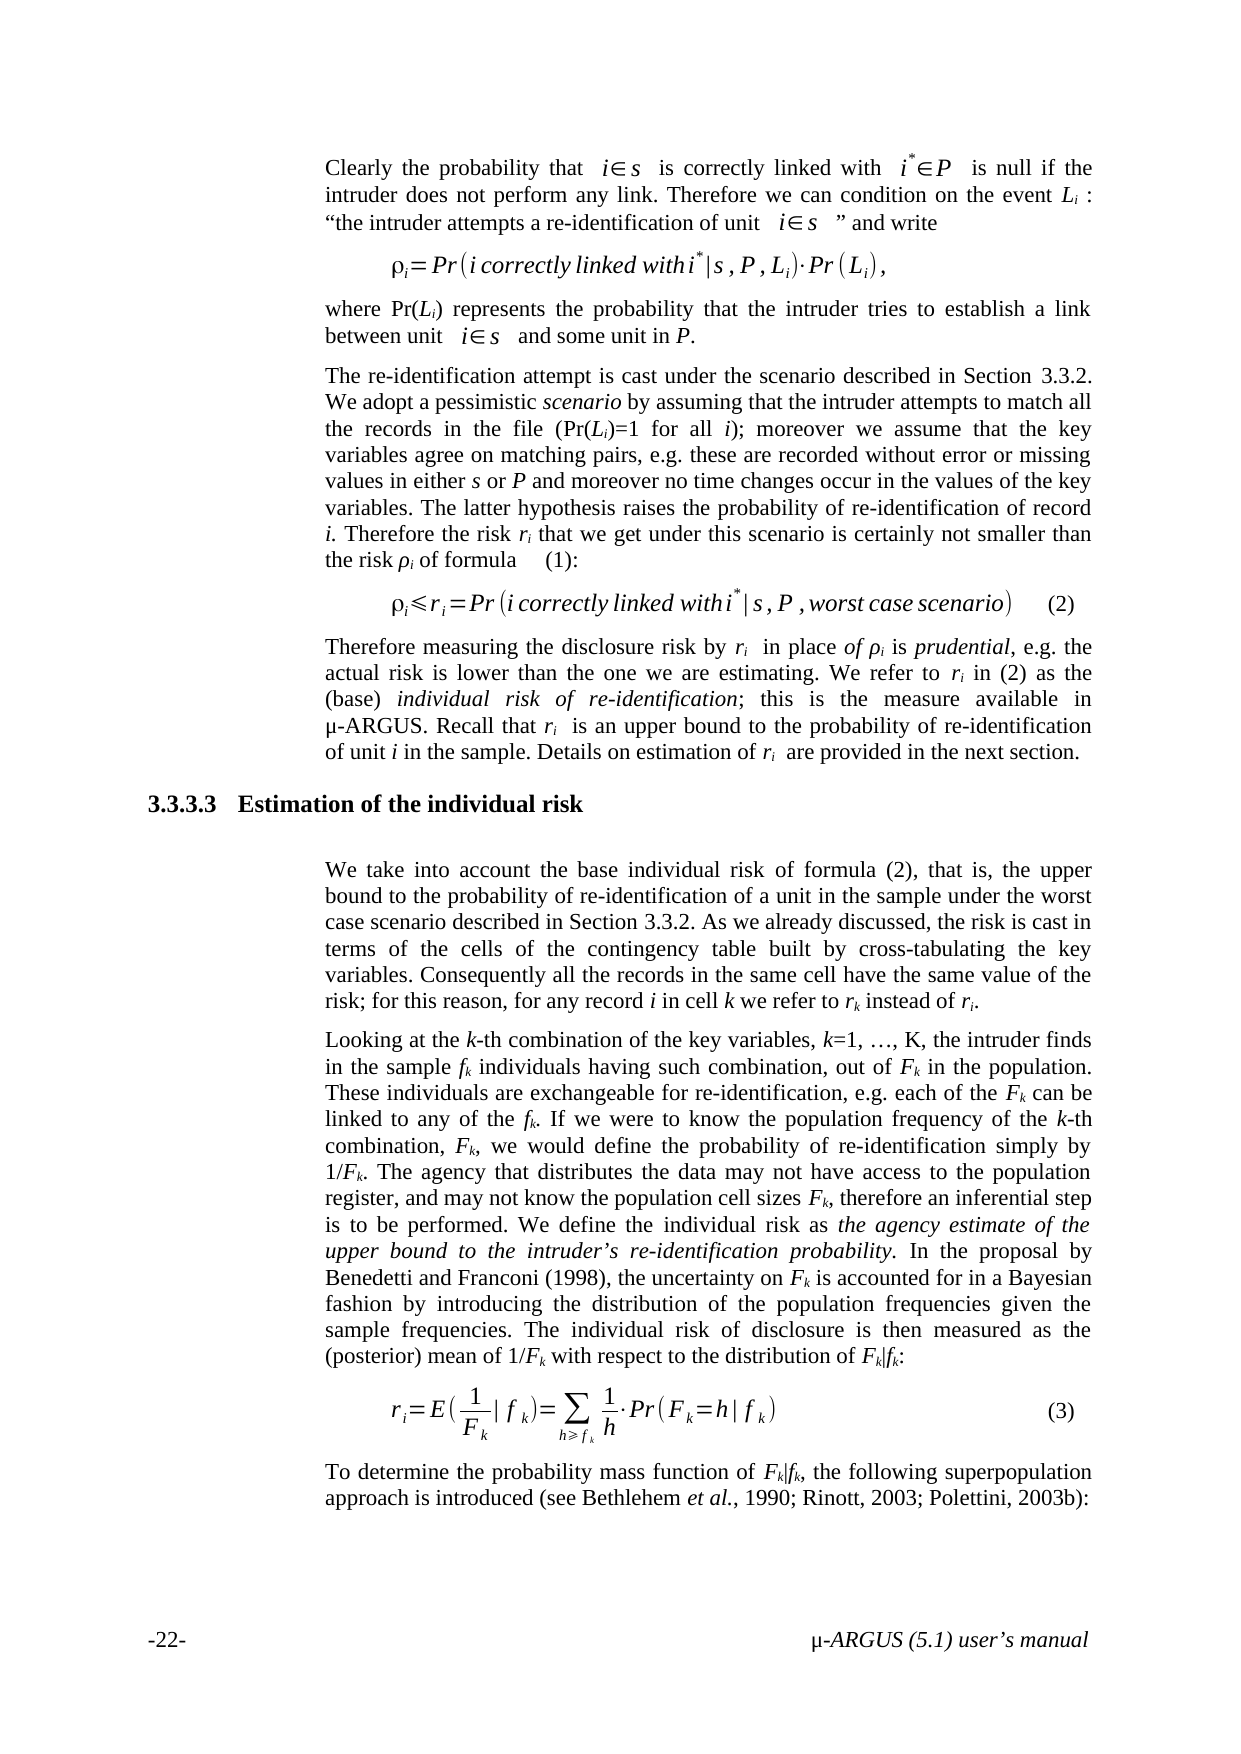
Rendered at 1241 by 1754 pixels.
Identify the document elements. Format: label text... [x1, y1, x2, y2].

text (3) [325, 1381, 1092, 1446]
text We take into account the base individual risk of formula (2), that is, the upper bound to the probability of re-identification of a unit in the sample under the worst case scenario described in Section 3.3.2. As we already discussed, the risk is cast in terms of the cells of the contingency table built by cross-tabulating the key variables. Consequently all the records in the same cell have the same value of the risk; for this reason, for any record i in cell k we refer to rk instead of ri. [325, 856, 1092, 1014]
text The re-identification attempt is cast under the scenario described in Section 3.3.2. We adopt a pessimistic scenario by assuming that the intruder attempts to match all the records in the file (Pr(Li)=1 for all i); moreover we assume that the key variables agree on matching pairs, e.g. these are recorded without error or missing values in either s or P and moreover no time changes occur in the values of the key variables. The latter hypothesis raises the probability of re-identification of record i. Therefore the risk ri that we get under this scenario is certainly not smaller than the risk ρi of formula (1): [325, 362, 1092, 573]
text Looking at the k-th combination of the key variables, k=1, …, K, the intruder finds in the sample fk individuals having such combination, out of Fk in the population. These individuals are exchangeable for re-identification, e.g. each of the Fk can be linked to any of the fk. If we were to know the population frequency of the k-th combination, Fk, we would define the probability of re-identification simply by 1/Fk. The agency that distributes the data may not have access to the population register, and may not know the population cell sizes Fk, therefore an inferential step is to be performed. We define the individual risk as the agency estimate of the upper bound to the intruder’s re-identification probability. In the proposal by Benedetti and Franconi (1998), the uncertainty on Fk is accounted for in a Bayesian fashion by introducing the distribution of the population frequencies given the sample frequencies. The individual risk of disclosure is then measured as the (posterior) mean of 1/Fk with respect to the distribution of Fk|fk: [325, 1026, 1092, 1369]
text Clearly the probability thatis correctly linked withis null if the intruder does not perform any link. Therefore we can condition on the event Li : “the intruder attempts a re-identification of unit” and write [325, 150, 1092, 235]
text where Pr(Li) represents the probability that the intruder tries to establish a link between unitand some unit in P. [325, 295, 1092, 349]
text To determine the probability mass function of Fk|fk, the following superpopulation approach is introduced (see Bethlehem et al., 1990; Rinott, 2003; Polettini, 2003b): [325, 1458, 1092, 1511]
subtitle Estimation of the individual risk [148, 789, 1092, 818]
text (2) [325, 585, 1092, 620]
text Therefore measuring the disclosure risk by ri in place of ρi is prudential, e.g. the actual risk is lower than the one we are estimating. We refer to ri in (2) as the (base) individual risk of re-identification; this is the measure available in μ-ARGUS. Recall that ri is an upper bound to the probability of re-identification of unit i in the sample. Details on estimation of ri are provided in the next section. [325, 633, 1092, 764]
